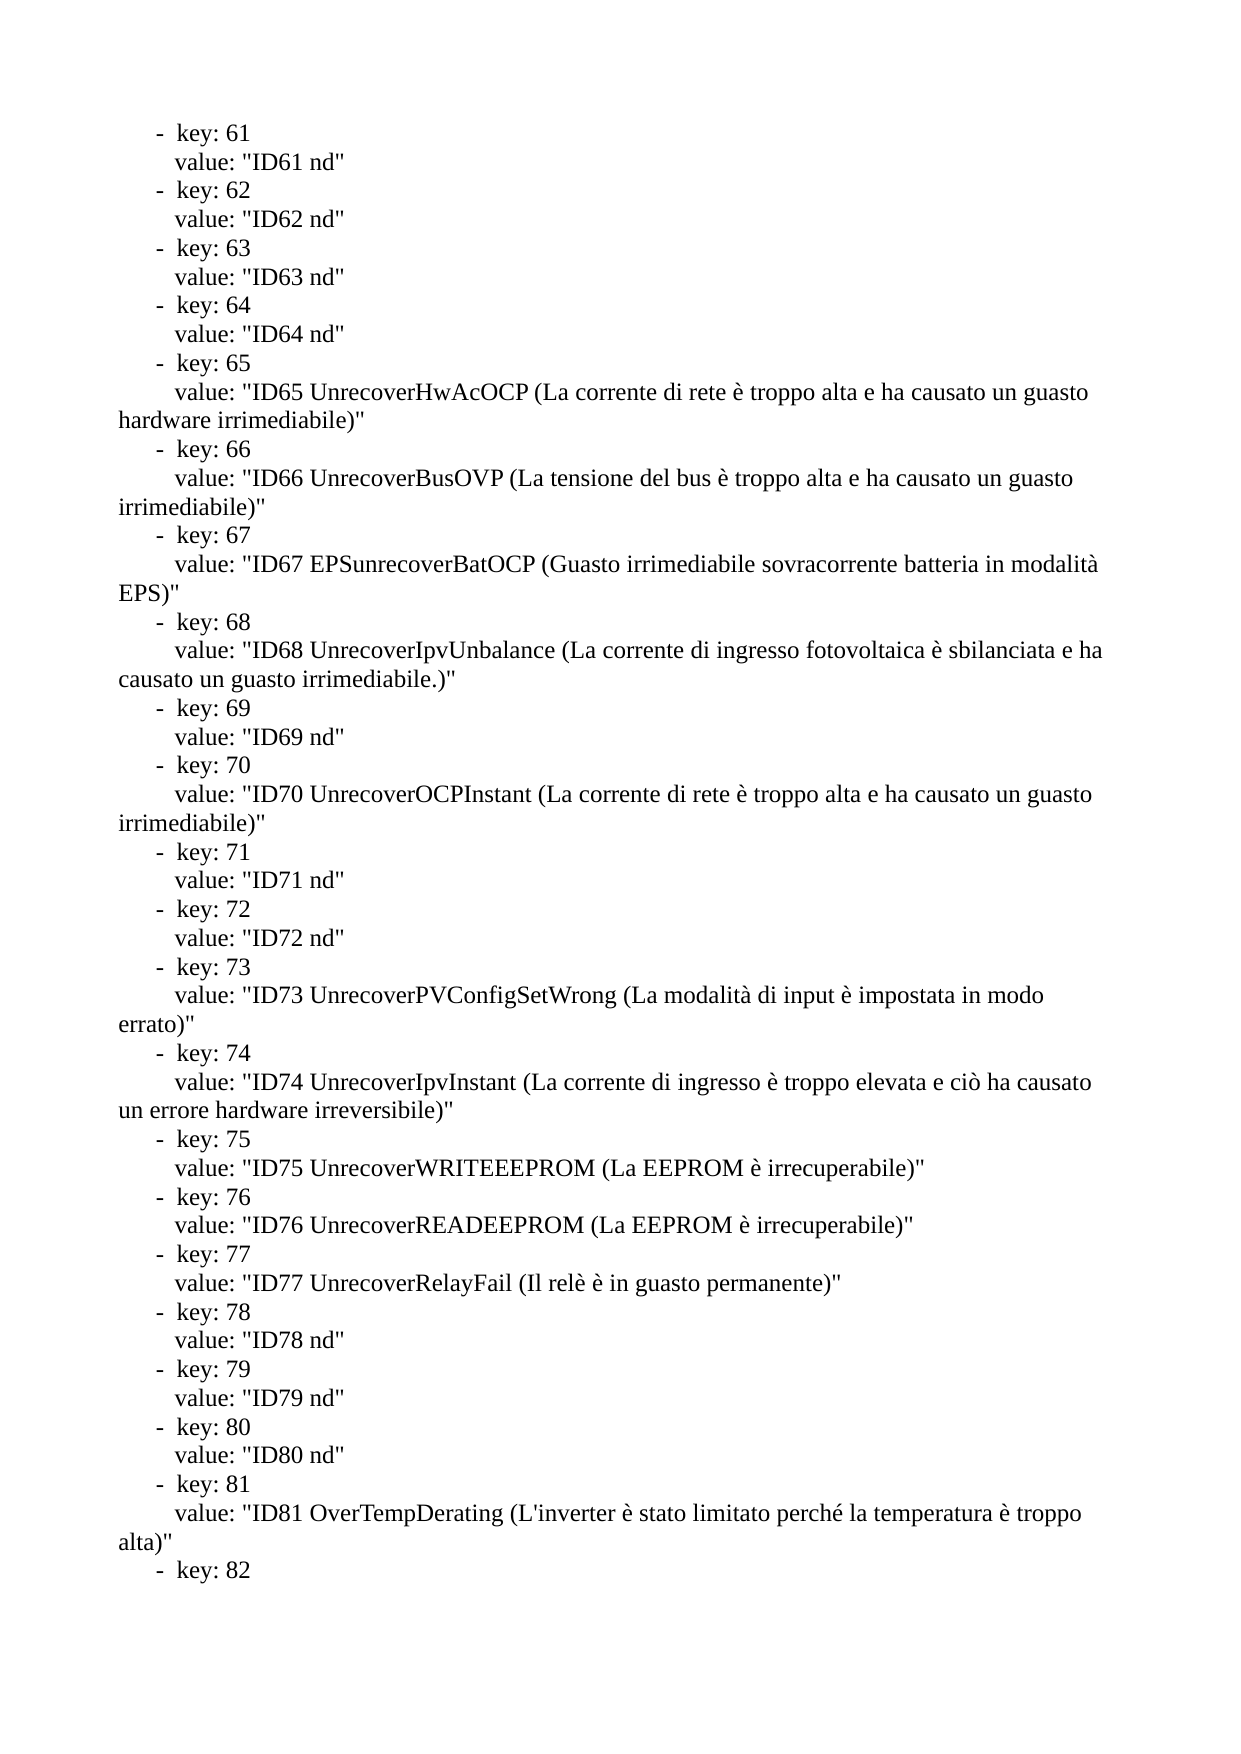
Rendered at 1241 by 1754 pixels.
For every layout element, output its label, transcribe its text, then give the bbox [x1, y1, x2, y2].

text value: "ID73 UnrecoverPVConfigSetWrong (La modalità di input è impostata in modo errato)" [118, 981, 1122, 1038]
text - key: 63 [118, 233, 1122, 262]
text value: "ID68 UnrecoverIpvUnbalance (La corrente di ingresso fotovoltaica è sbilanciata e ha causato un guasto irrimediabile.)" [118, 636, 1122, 693]
text value: "ID69 nd" [118, 722, 1122, 751]
text value: "ID70 UnrecoverOCPInstant (La corrente di rete è troppo alta e ha causato un guasto irrimediabile)" [118, 779, 1122, 837]
text - key: 80 [118, 1412, 1122, 1441]
text - key: 68 [118, 607, 1122, 636]
text - key: 67 [118, 521, 1122, 549]
text - key: 75 [118, 1124, 1122, 1153]
text value: "ID71 nd" [118, 866, 1122, 894]
text value: "ID76 UnrecoverREADEEPROM (La EEPROM è irrecuperabile)" [118, 1211, 1122, 1239]
text value: "ID63 nd" [118, 262, 1122, 291]
text - key: 77 [118, 1239, 1122, 1268]
text value: "ID64 nd" [118, 319, 1122, 348]
text - key: 79 [118, 1354, 1122, 1383]
text value: "ID77 UnrecoverRelayFail (Il relè è in guasto permanente)" [118, 1268, 1122, 1297]
text value: "ID75 UnrecoverWRITEEEPROM (La EEPROM è irrecuperabile)" [118, 1153, 1122, 1182]
text - key: 70 [118, 751, 1122, 779]
text value: "ID80 nd" [118, 1441, 1122, 1469]
text - key: 72 [118, 894, 1122, 923]
text - key: 66 [118, 434, 1122, 463]
text value: "ID67 EPSunrecoverBatOCP (Guasto irrimediabile sovracorrente batteria in modalità EPS)" [118, 549, 1122, 607]
text - key: 69 [118, 693, 1122, 722]
text value: "ID66 UnrecoverBusOVP (La tensione del bus è troppo alta e ha causato un guasto irrimediabile)" [118, 463, 1122, 521]
text value: "ID81 OverTempDerating (L'inverter è stato limitato perché la temperatura è troppo alta)" [118, 1498, 1122, 1556]
text - key: 62 [118, 176, 1122, 204]
text value: "ID74 UnrecoverIpvInstant (La corrente di ingresso è troppo elevata e ciò ha causato un errore hardware irreversibile)" [118, 1067, 1122, 1124]
text value: "ID61 nd" [118, 147, 1122, 176]
text - key: 64 [118, 291, 1122, 319]
text value: "ID65 UnrecoverHwAcOCP (La corrente di rete è troppo alta e ha causato un guasto hardware irrimediabile)" [118, 377, 1122, 434]
text - key: 78 [118, 1297, 1122, 1326]
text - key: 61 [118, 118, 1122, 147]
text value: "ID79 nd" [118, 1383, 1122, 1412]
text - key: 71 [118, 837, 1122, 866]
text - key: 82 [118, 1556, 1122, 1584]
text - key: 73 [118, 952, 1122, 981]
text - key: 76 [118, 1182, 1122, 1211]
text value: "ID72 nd" [118, 923, 1122, 952]
text - key: 81 [118, 1469, 1122, 1498]
text - key: 74 [118, 1038, 1122, 1067]
text value: "ID62 nd" [118, 204, 1122, 233]
text - key: 65 [118, 348, 1122, 377]
text value: "ID78 nd" [118, 1326, 1122, 1354]
